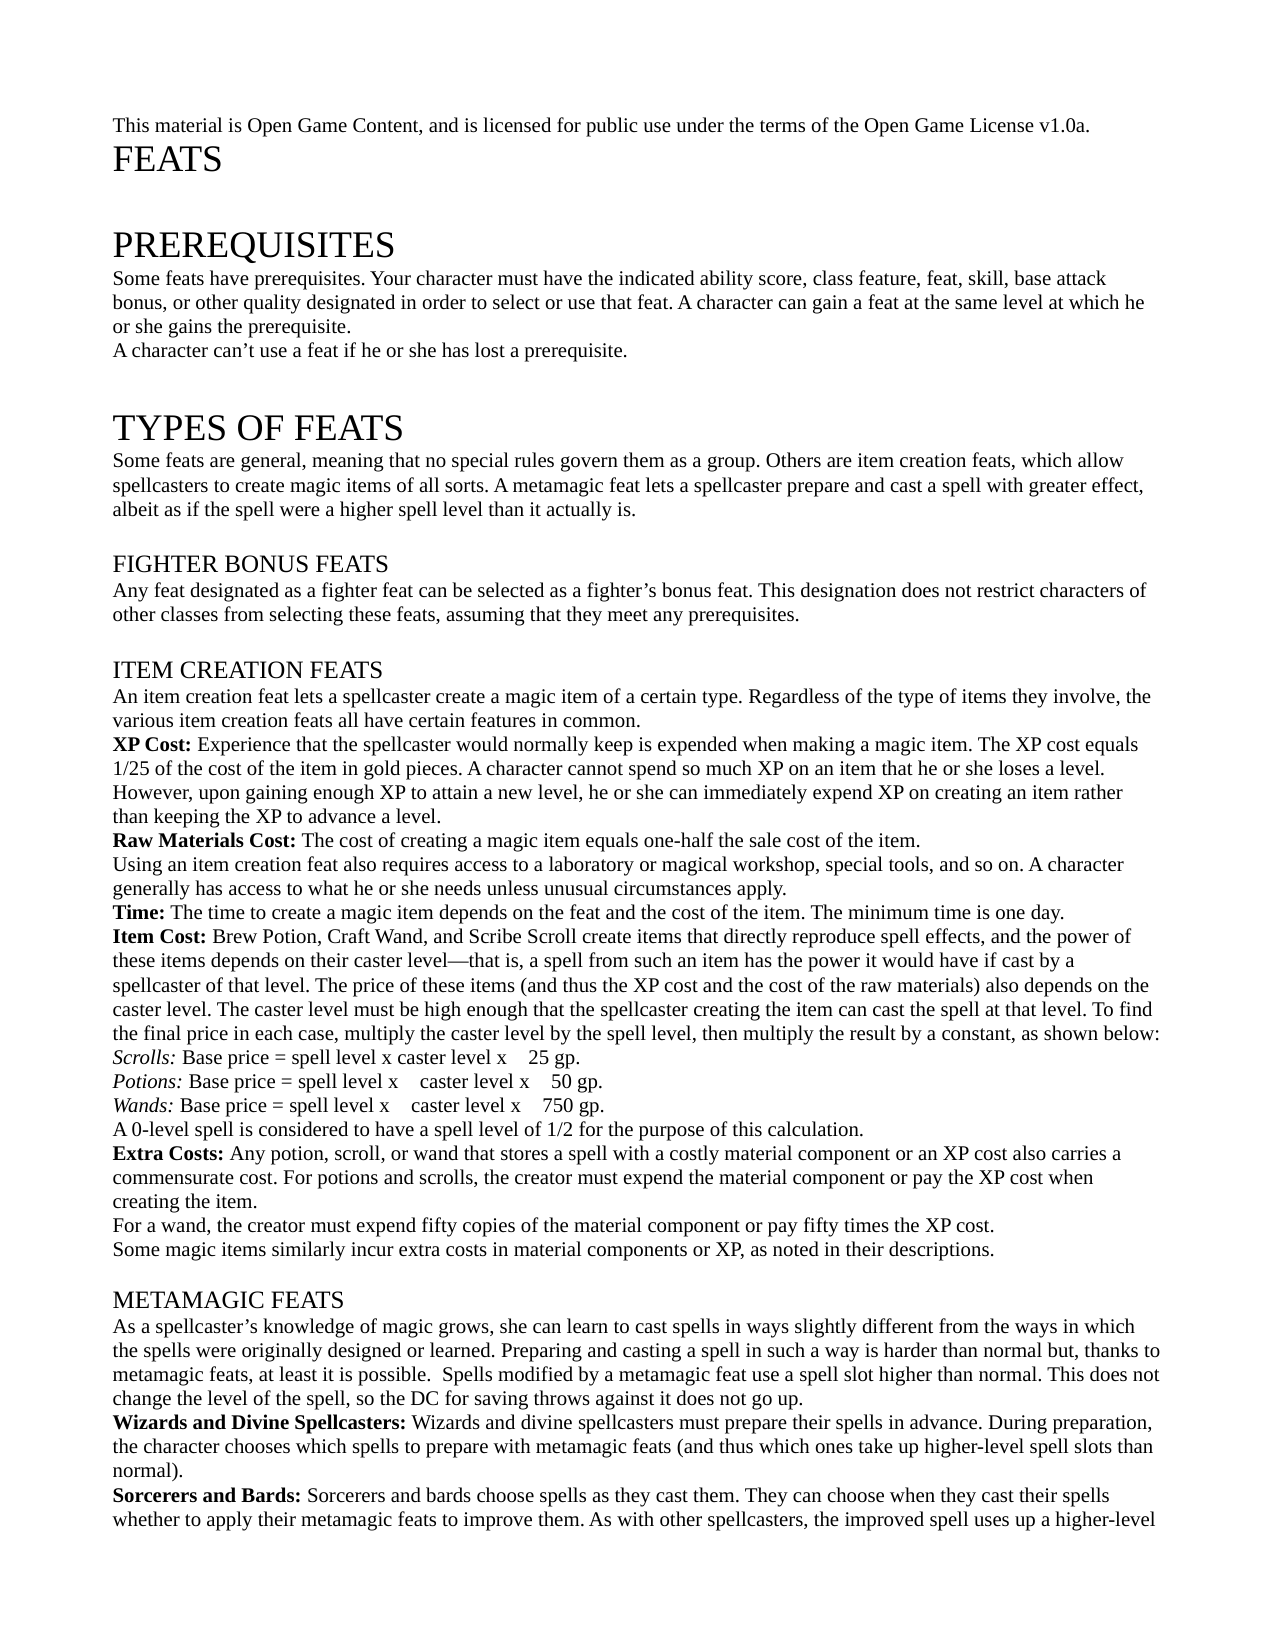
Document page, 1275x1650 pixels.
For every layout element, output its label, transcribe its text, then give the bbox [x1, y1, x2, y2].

text PREREQUISITES [112, 223, 1162, 266]
text Some feats are general, meaning that no special rules govern them as a group. Others are item creation feats, which allow spellcasters to create magic items of all sorts. A metamagic feat lets a spellcaster prepare and cast a spell with greater effect, albeit as if the spell were a higher spell level than it actually is. [112, 448, 1162, 521]
text This material is Open Game Content, and is licensed for public use under the terms of the Open Game License v1.0a. [112, 112, 1162, 137]
text Raw Materials Cost: The cost of creating a magic item equals one-half the sale cost of the item. [112, 828, 1162, 852]
text Any feat designated as a fighter feat can be selected as a fighter’s bonus feat. This designation does not restrict characters of other classes from selecting these feats, assuming that they meet any prerequisites. [112, 578, 1162, 626]
text Extra Costs: Any potion, scroll, or wand that stores a spell with a costly material component or an XP cost also carries a commensurate cost. For potions and scrolls, the creator must expend the material component or pay the XP cost when creating the item. [112, 1141, 1162, 1213]
text Wizards and Divine Spellcasters: Wizards and divine spellcasters must prepare their spells in advance. During preparation, the character chooses which spells to prepare with metamagic feats (and thus which ones take up higher-level spell slots than normal). [112, 1410, 1162, 1482]
text XP Cost: Experience that the spellcaster would normally keep is expended when making a magic item. The XP cost equals 1/25 of the cost of the item in gold pieces. A character cannot spend so much XP on an item that he or she loses a level. However, upon gaining enough XP to attain a new level, he or she can immediately expend XP on creating an item rather than keeping the XP to advance a level. [112, 732, 1162, 828]
text Sorcerers and Bards: Sorcerers and bards choose spells as they cast them. They can choose when they cast their spells whether to apply their metamagic feats to improve them. As with other spellcasters, the improved spell uses up a higher-level [112, 1482, 1162, 1531]
text As a spellcaster’s knowledge of magic grows, she can learn to cast spells in ways slightly different from the ways in which the spells were originally designed or learned. Preparing and casting a spell in such a way is harder than normal but, thanks to metamagic feats, at least it is possible. Spells modified by a metamagic feat use a spell slot higher than normal. This does not change the level of the spell, so the DC for saving throws against it does not go up. [112, 1314, 1162, 1410]
text A 0-level spell is considered to have a spell level of 1/2 for the purpose of this calculation. [112, 1117, 1162, 1141]
text FIGHTER BONUS FEATS [112, 549, 1162, 578]
text METAMAGIC FEATS [112, 1285, 1162, 1314]
text Time: The time to create a magic item depends on the feat and the cost of the item. The minimum time is one day. [112, 900, 1162, 924]
text Potions: Base price = spell level x caster level x 50 gp. [112, 1069, 1162, 1093]
text Some feats have prerequisites. Your character must have the indicated ability score, class feature, feat, skill, base attack bonus, or other quality designated in order to select or use that feat. A character can gain a feat at the same level at which he or she gains the prerequisite. [112, 266, 1162, 338]
text Wands: Base price = spell level x caster level x 750 gp. [112, 1093, 1162, 1117]
text Scrolls: Base price = spell level x caster level x 25 gp. [112, 1045, 1162, 1069]
text Using an item creation feat also requires access to a laboratory or magical workshop, special tools, and so on. A character generally has access to what he or she needs unless unusual circumstances apply. [112, 852, 1162, 900]
text An item creation feat lets a spellcaster create a magic item of a certain type. Regardless of the type of items they involve, the various item creation feats all have certain features in common. [112, 684, 1162, 732]
text FEATS [112, 137, 1162, 180]
text TYPES OF FEATS [112, 405, 1162, 448]
text For a wand, the creator must expend fifty copies of the material component or pay fifty times the XP cost. [112, 1213, 1162, 1237]
text A character can’t use a feat if he or she has lost a prerequisite. [112, 338, 1162, 362]
text Some magic items similarly incur extra costs in material components or XP, as noted in their descriptions. [112, 1237, 1162, 1261]
text ITEM CREATION FEATS [112, 655, 1162, 684]
text Item Cost: Brew Potion, Craft Wand, and Scribe Scroll create items that directly reproduce spell effects, and the power of these items depends on their caster level—that is, a spell from such an item has the power it would have if cast by a spellcaster of that level. The price of these items (and thus the XP cost and the cost of the raw materials) also depends on the caster level. The caster level must be high enough that the spellcaster creating the item can cast the spell at that level. To find the final price in each case, multiply the caster level by the spell level, then multiply the result by a constant, as shown below: [112, 924, 1162, 1045]
